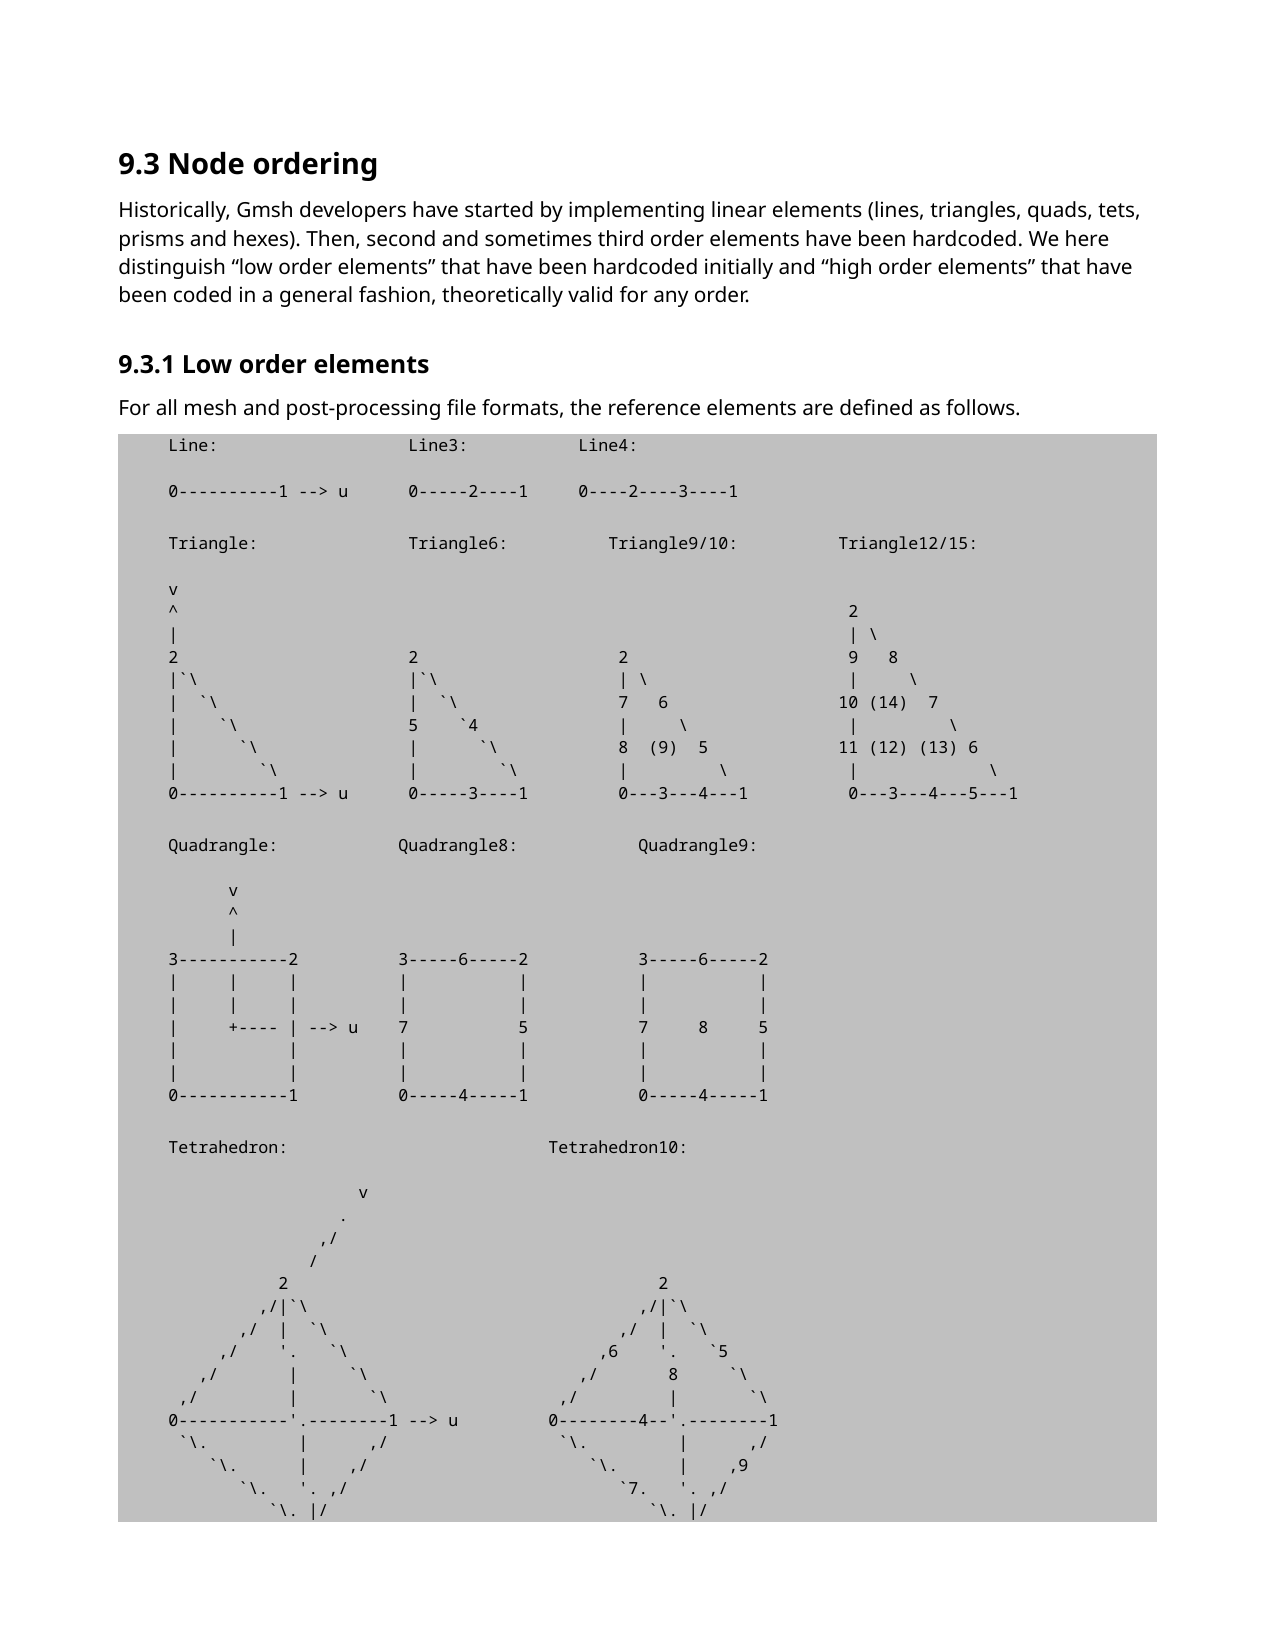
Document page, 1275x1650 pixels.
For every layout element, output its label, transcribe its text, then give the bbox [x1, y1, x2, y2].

text `\. |/ `\. |/ [118, 1499, 1157, 1522]
text 2 2 [118, 1272, 1157, 1294]
subtitle 9.3 Node ordering [118, 143, 1157, 183]
subtitle 9.3.1 Low order elements [118, 347, 1157, 381]
text | | | | | | [118, 1061, 1157, 1083]
text | `\ | `\ 8 (9) 5 11 (12) (13) 6 [118, 736, 1157, 759]
text 2 2 2 9 8 [118, 645, 1157, 668]
text For all mesh and post-processing file formats, the reference elements are defined as follows. [118, 393, 1157, 422]
text 0----------1 --> u 0-----3----1 0---3---4---1 0---3---4---5---1 [118, 781, 1157, 804]
text 0----------1 --> u 0-----2----1 0----2----3----1 [118, 479, 1157, 502]
text ,/ '. `\ ,6 '. `5 [118, 1340, 1157, 1363]
text ^ 2 [118, 600, 1157, 622]
text | | | | | | | [118, 993, 1157, 1015]
text ,/|`\ ,/|`\ [118, 1294, 1157, 1317]
text `\. '. ,/ `7. '. ,/ [118, 1476, 1157, 1499]
text | `\ | `\ | \ | \ [118, 759, 1157, 781]
text Triangle: Triangle6: Triangle9/10: Triangle12/15: [118, 532, 1157, 554]
text ,/ | `\ ,/ | `\ [118, 1385, 1157, 1408]
text |`\ |`\ | \ | \ [118, 668, 1157, 691]
text Quadrangle: Quadrangle8: Quadrangle9: [118, 834, 1157, 856]
text 0-----------'.--------1 --> u 0--------4--'.--------1 [118, 1408, 1157, 1431]
text | [118, 924, 1157, 947]
text | `\ | `\ 7 6 10 (14) 7 [118, 691, 1157, 713]
text / [118, 1249, 1157, 1272]
text | +---- | --> u 7 5 7 8 5 [118, 1015, 1157, 1038]
text ^ [118, 902, 1157, 924]
text `\. | ,/ `\. | ,/ [118, 1431, 1157, 1453]
text ,/ | `\ ,/ 8 `\ [118, 1363, 1157, 1385]
text ,/ | `\ ,/ | `\ [118, 1317, 1157, 1340]
text 3-----------2 3-----6-----2 3-----6-----2 [118, 947, 1157, 970]
text v [118, 577, 1157, 600]
text | | \ [118, 622, 1157, 645]
text Tetrahedron: Tetrahedron10: [118, 1136, 1157, 1158]
text ,/ [118, 1226, 1157, 1249]
text | | | | | | | [118, 970, 1157, 993]
text 0-----------1 0-----4-----1 0-----4-----1 [118, 1083, 1157, 1106]
text | `\ 5 `4 | \ | \ [118, 713, 1157, 736]
text Line: Line3: Line4: [118, 434, 1157, 457]
text v [118, 879, 1157, 902]
text Historically, Gmsh developers have started by implementing linear elements (lines, triangles, quads, tets, prisms and hexes). Then, second and sometimes third order elements have been hardcoded. We here distinguish “low order elements” that have been hardcoded initially and “high order elements” that have been coded in a general fashion, theoretically valid for any order. [118, 195, 1157, 309]
text v [118, 1181, 1157, 1204]
text | | | | | | [118, 1038, 1157, 1061]
text . [118, 1204, 1157, 1226]
text `\. | ,/ `\. | ,9 [118, 1453, 1157, 1476]
